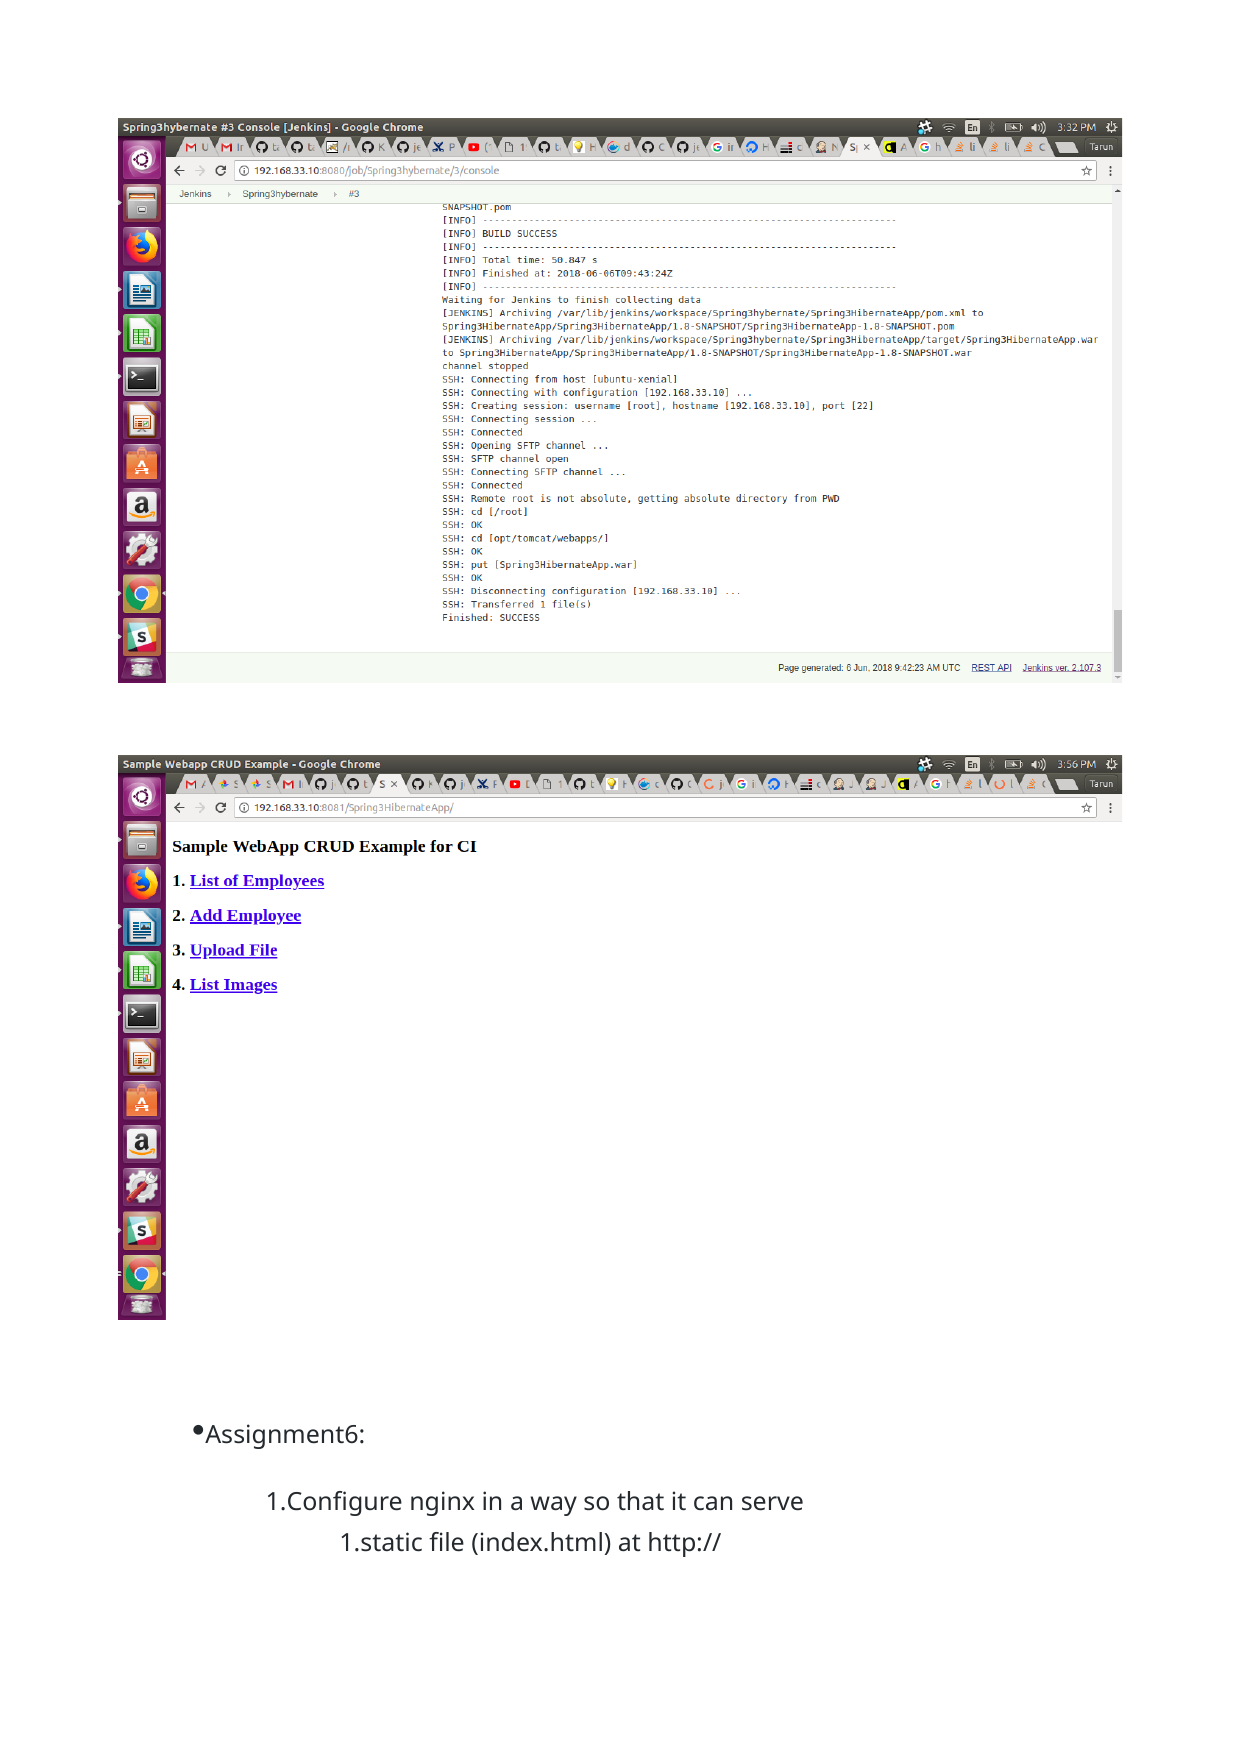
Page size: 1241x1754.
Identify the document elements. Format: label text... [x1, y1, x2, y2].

picture [118, 118, 1123, 683]
picture [118, 755, 1123, 1320]
list Configure nginx in a way so that it can serve [118, 1484, 1122, 1518]
list static file (index.html) at http:// [118, 1524, 1122, 1559]
list Assignment6: [118, 1417, 1122, 1452]
